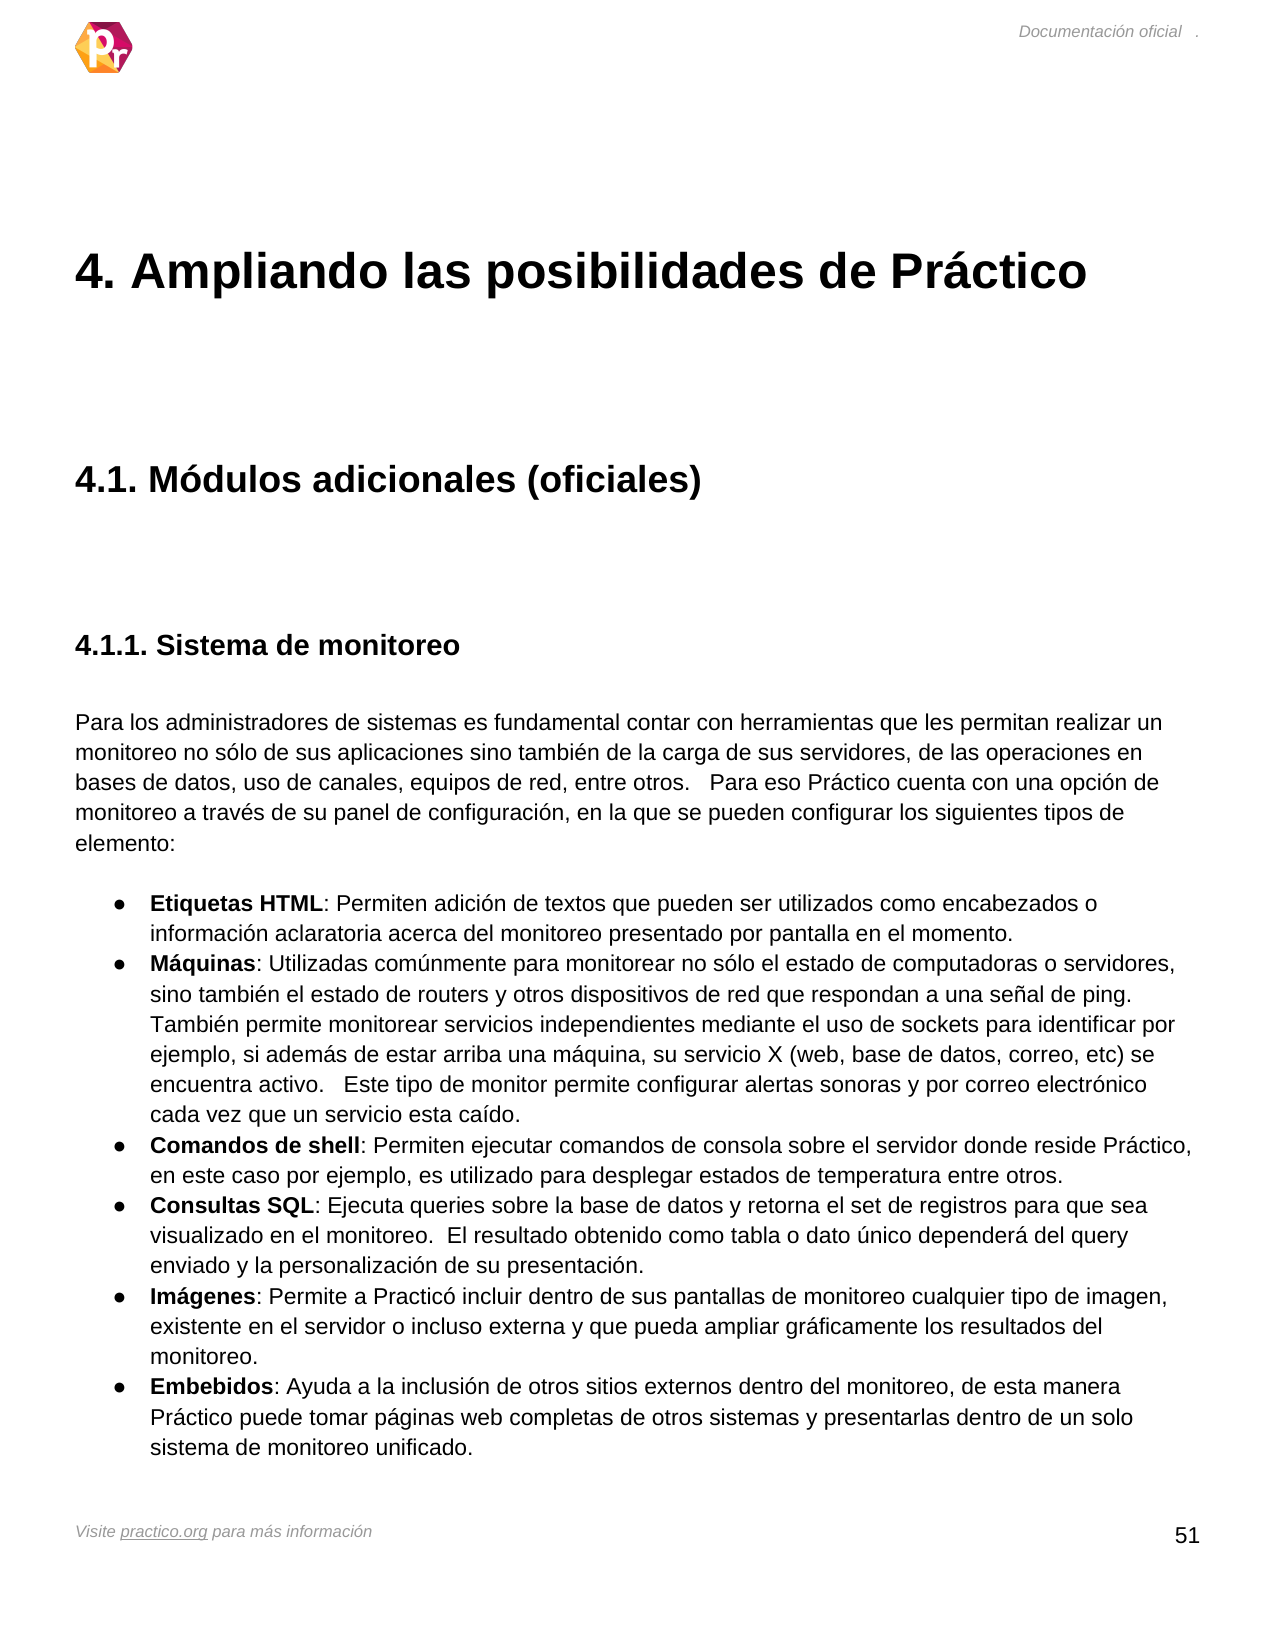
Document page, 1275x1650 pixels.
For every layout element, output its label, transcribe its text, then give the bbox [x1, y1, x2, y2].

list Etiquetas HTML: Permiten adición de textos que pueden ser utilizados como encabezados o información aclaratoria acerca del monitoreo presentado por pantalla en el momento. [112, 890, 1200, 946]
list Embebidos: Ayuda a la inclusión de otros sitios externos dentro del monitoreo, de esta manera Práctico puede tomar páginas web completas de otros sistemas y presentarlas dentro de un solo sistema de monitoreo unificado. [112, 1373, 1200, 1460]
text Para los administradores de sistemas es fundamental contar con herramientas que les permitan realizar un monitoreo no sólo de sus aplicaciones sino también de la carga de sus servidores, de las operaciones en bases de datos, uso de canales, equipos de red, entre otros. Para eso Práctico cuenta con una opción de monitoreo a través de su panel de configuración, en la que se pueden configurar los siguientes tipos de elemento: [75, 709, 1200, 856]
subtitle 4. Ampliando las posibilidades de Práctico [75, 241, 1200, 299]
list Imágenes: Permite a Practicó incluir dentro de sus pantallas de monitoreo cualquier tipo de imagen, existente en el servidor o incluso externa y que pueda ampliar gráficamente los resultados del monitoreo. [112, 1283, 1200, 1369]
subtitle 4.1.1. Sistema de monitoreo [75, 628, 1200, 662]
list Máquinas: Utilizadas comúnmente para monitorear no sólo el estado de computadoras o servidores, sino también el estado de routers y otros dispositivos de red que respondan a una señal de ping. También permite monitorear servicios independientes mediante el uso de sockets para identificar por ejemplo, si además de estar arriba una máquina, su servicio X (web, base de datos, correo, etc) se encuentra activo. Este tipo de monitor permite configurar alertas sonoras y por correo electrónico cada vez que un servicio esta caído. [112, 950, 1200, 1128]
subtitle 4.1. Módulos adicionales (oficiales) [75, 457, 1200, 500]
list Comandos de shell: Permiten ejecutar comandos de consola sobre el servidor donde reside Práctico, en este caso por ejemplo, es utilizado para desplegar estados de temperatura entre otros. [112, 1132, 1200, 1188]
picture [75, 22, 133, 73]
list Consultas SQL: Ejecuta queries sobre la base de datos y retorna el set de registros para que sea visualizado en el monitoreo. El resultado obtenido como tabla o dato único dependerá del query enviado y la personalización de su presentación. [112, 1192, 1200, 1279]
